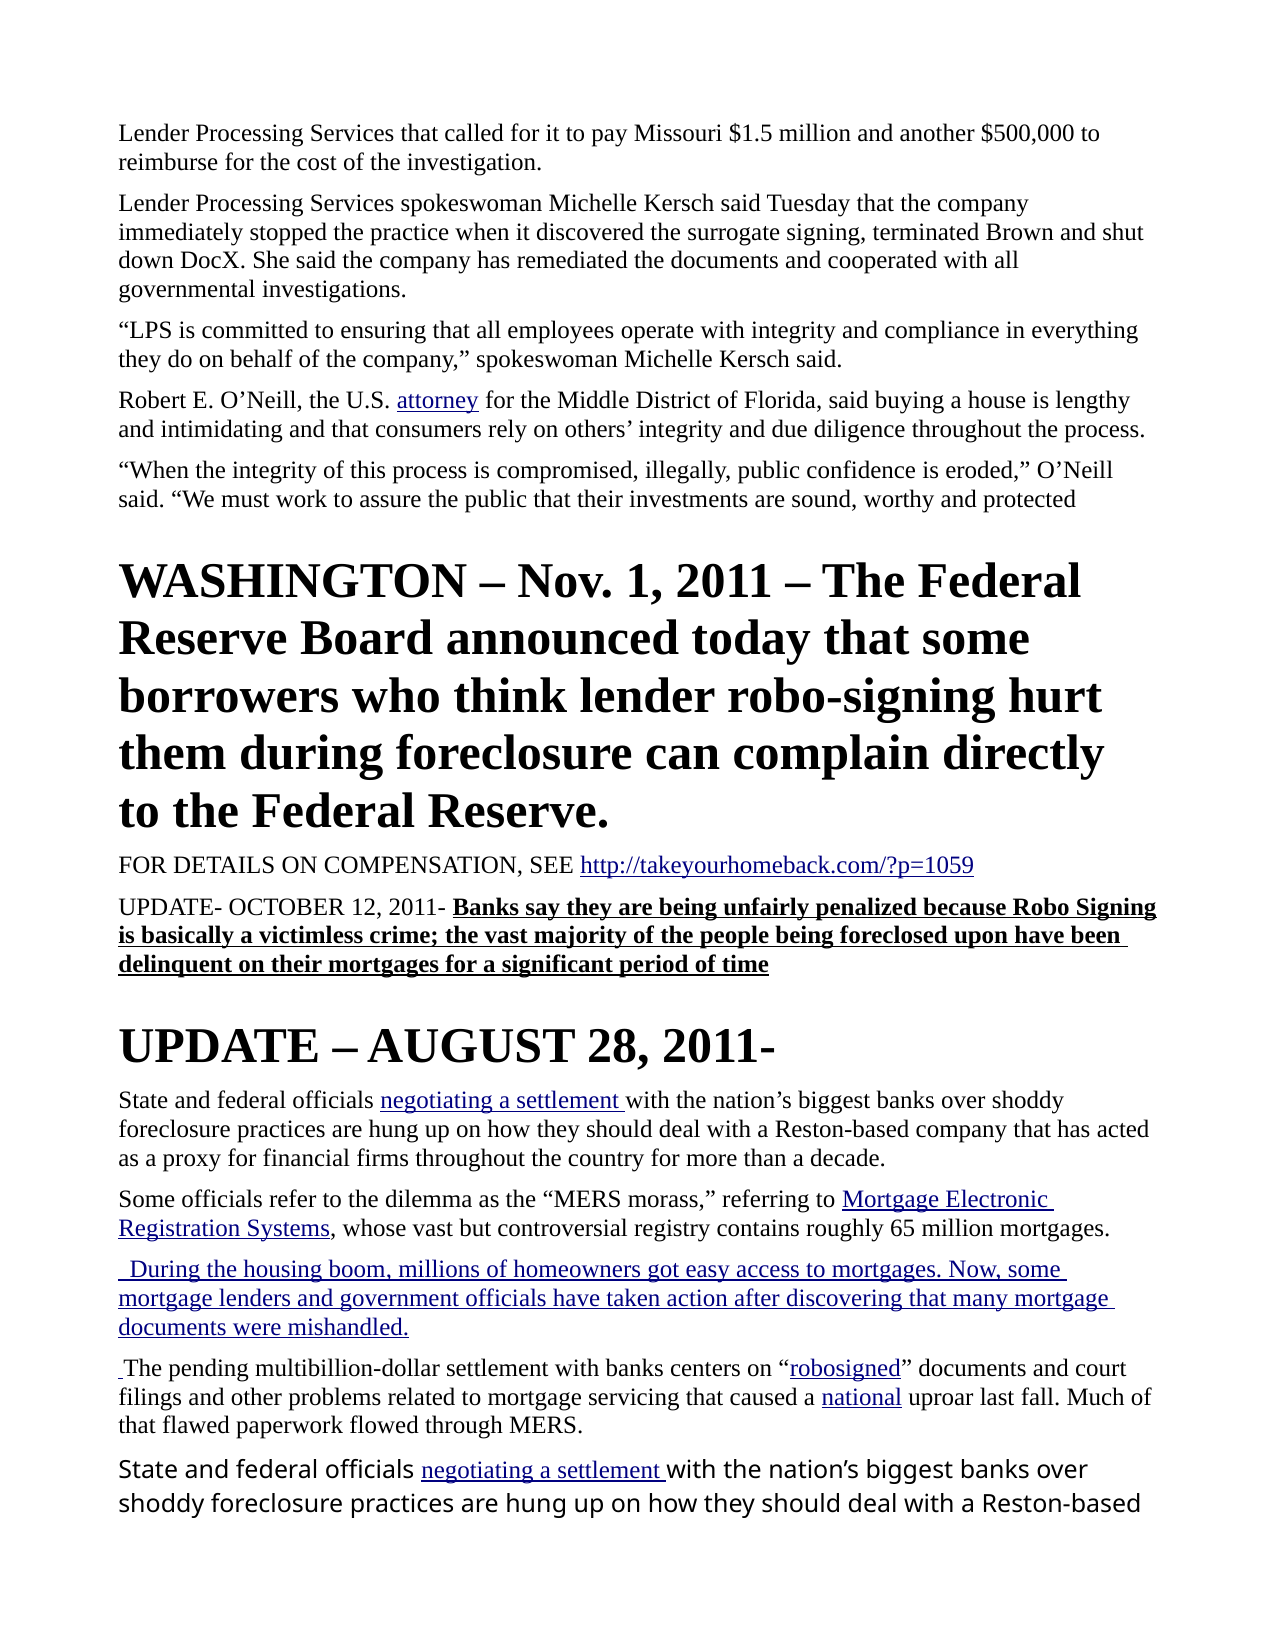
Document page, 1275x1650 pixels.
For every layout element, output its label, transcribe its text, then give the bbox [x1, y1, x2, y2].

subtitle WASHINGTON – Nov. 1, 2011 – The Federal Reserve Board announced today that some borrowers who think lender robo-signing hurt them during foreclosure can complain directly to the Federal Reserve. [118, 551, 1157, 838]
text Some officials refer to the dilemma as the “MERS morass,” referring to Mortgage Electronic Registration Systems, whose vast but controversial registry contains roughly 65 million mortgages. [118, 1184, 1157, 1242]
text Lender Processing Services spokeswoman Michelle Kersch said Tuesday that the company immediately stopped the practice when it discovered the surrogate signing, terminated Brown and shut down DocX. She said the company has remediated the documents and cooperated with all governmental investigations. [118, 188, 1157, 303]
text During the housing boom, millions of homeowners got easy access to mortgages. Now, some mortgage lenders and government officials have taken action after discovering that many mortgage documents were mishandled. [118, 1254, 1157, 1341]
text “LPS is committed to ensuring that all employees operate with integrity and compliance in everything they do on behalf of the company,” spokeswoman Michelle Kersch said. [118, 316, 1157, 373]
text The pending multibillion-dollar settlement with banks centers on “robosigned” documents and court filings and other problems related to mortgage servicing that caused a national uproar last fall. Much of that flawed paperwork flowed through MERS. [118, 1353, 1157, 1439]
subtitle UPDATE – AUGUST 28, 2011- [118, 1016, 1157, 1073]
text State and federal officials negotiating a settlement with the nation’s biggest banks over shoddy foreclosure practices are hung up on how they should deal with a Reston-based [118, 1452, 1157, 1520]
text UPDATE- OCTOBER 12, 2011- Banks say they are being unfairly penalized because Robo Signing is basically a victimless crime; the vast majority of the people being foreclosed upon have been delinquent on their mortgages for a significant period of time [118, 892, 1157, 978]
text “When the integrity of this process is compromised, illegally, public confidence is eroded,” O’Neill said. “We must work to assure the public that their investments are sound, worthy and protected [118, 456, 1157, 513]
text State and federal officials negotiating a settlement with the nation’s biggest banks over shoddy foreclosure practices are hung up on how they should deal with a Reston-based company that has acted as a proxy for financial firms throughout the country for more than a decade. [118, 1086, 1157, 1172]
text FOR DETAILS ON COMPENSATION, SEE http://takeyourhomeback.com/?p=1059 [118, 851, 1157, 879]
text Lender Processing Services that called for it to pay Missouri $1.5 million and another $500,000 to reimburse for the cost of the investigation. [118, 118, 1157, 176]
text Robert E. O’Neill, the U.S. attorney for the Middle District of Florida, said buying a house is lengthy and intimidating and that consumers rely on others’ integrity and due diligence throughout the process. [118, 386, 1157, 443]
